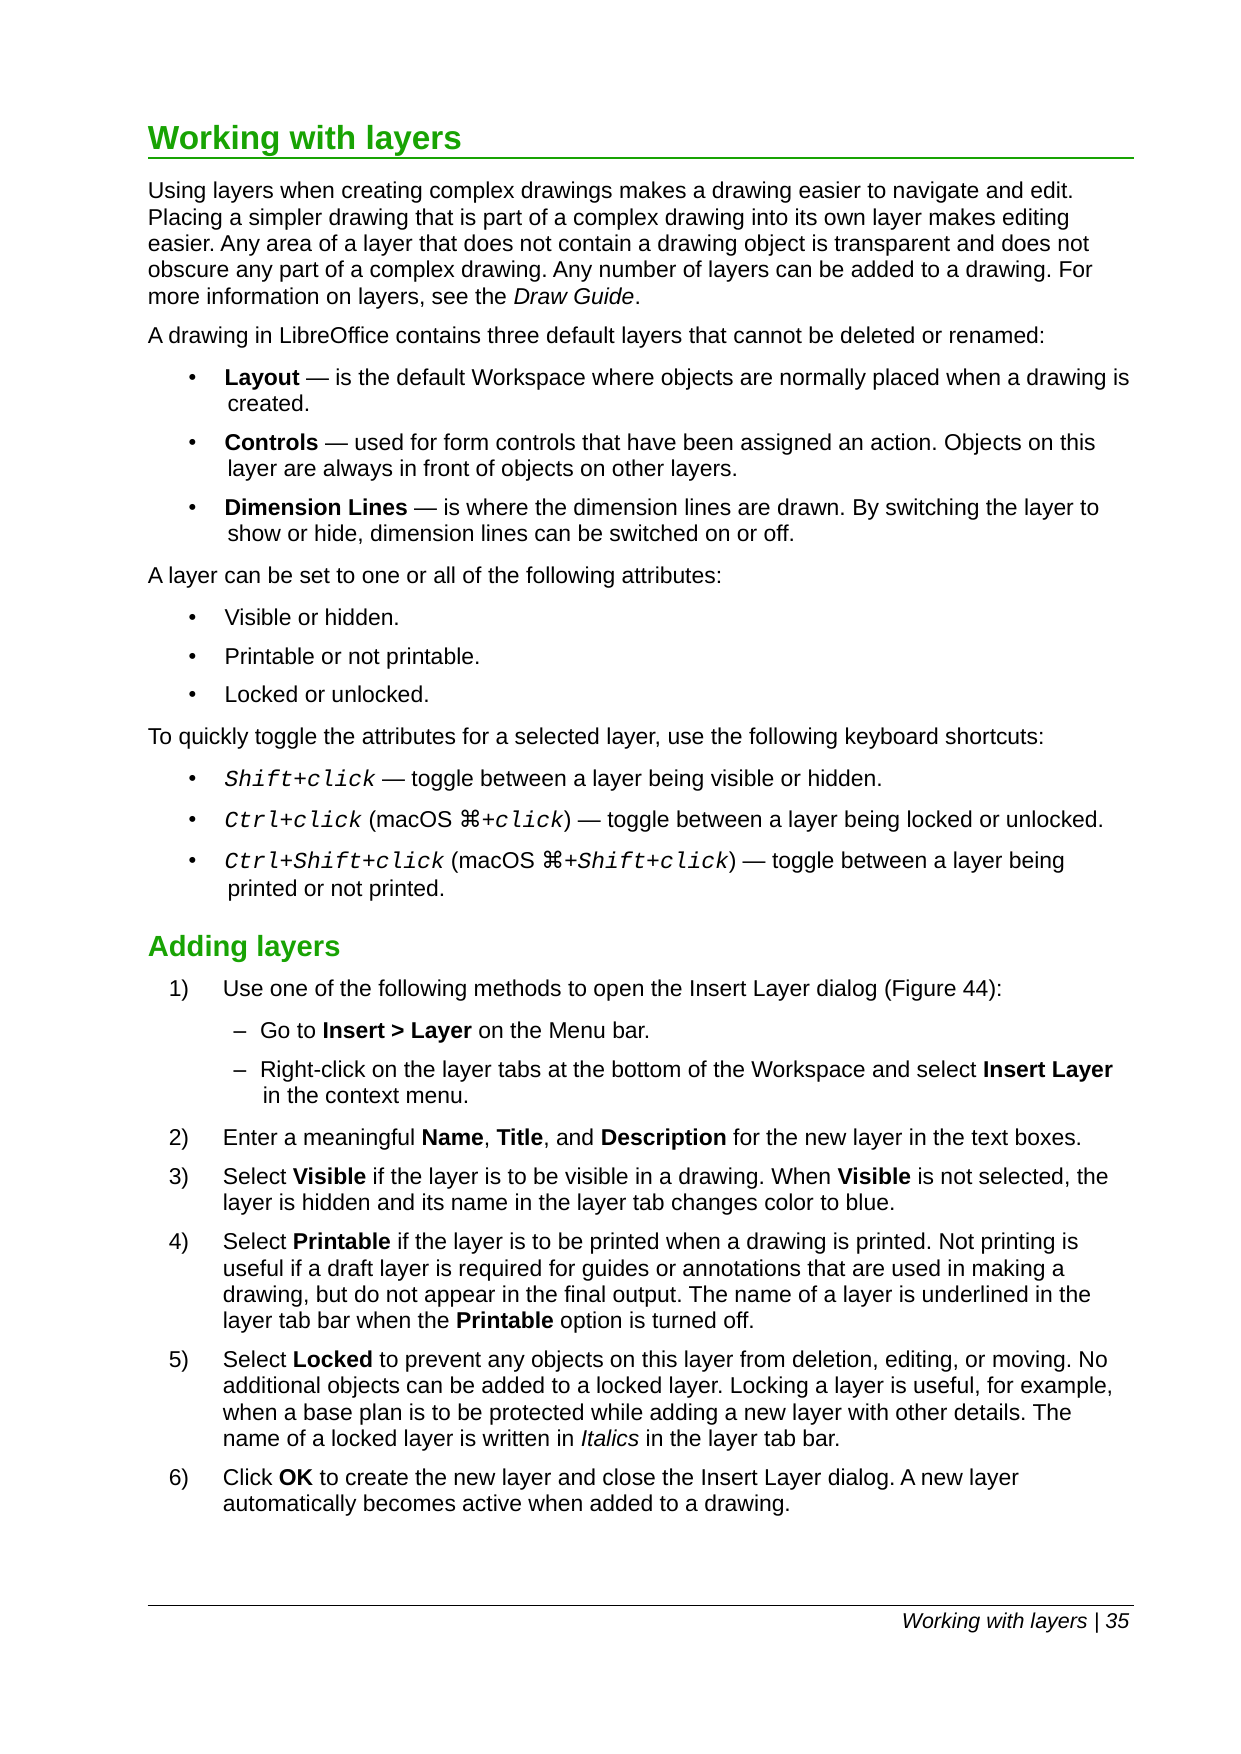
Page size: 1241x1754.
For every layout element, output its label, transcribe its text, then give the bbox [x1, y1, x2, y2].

list Ctrl+Shift+click (macOS ⌘+Shift+click) — toggle between a layer being printed or not printed. [185, 844, 1134, 904]
text A drawing in LibreOffice contains three default layers that cannot be deleted or renamed: [148, 322, 1134, 348]
text A layer can be set to one or all of the following attributes: [148, 562, 1134, 588]
list Controls — used for form controls that have been assigned an action. Objects on this layer are always in front of objects on other layers. [185, 426, 1134, 481]
list Use one of the following methods to open the Insert Layer dialog (Figure 44): [189, 975, 1134, 1002]
subtitle Adding layers [148, 929, 1134, 963]
list Enter a meaningful Name, Title, and Description for the new layer in the text boxes. [189, 1124, 1134, 1150]
list Layout — is the default Workspace where objects are normally placed when a drawing is created. [185, 361, 1134, 416]
list Shift+click — toggle between a layer being visible or hidden. [185, 762, 1134, 793]
list Dimension Lines — is where the dimension lines are drawn. By switching the layer to show or hide, dimension lines can be switched on or off. [185, 491, 1134, 549]
list Ctrl+click (macOS ⌘+click) — toggle between a layer being locked or unlocked. [185, 803, 1134, 834]
list Visible or hidden. [185, 601, 1134, 630]
list Click OK to create the new layer and close the Insert Layer dialog. A new layer automatically becomes active when added to a drawing. [189, 1464, 1134, 1517]
subtitle Working with layers [148, 118, 1134, 157]
list Go to Insert > Layer on the Menu bar. [230, 1014, 1134, 1043]
text To quickly toggle the attributes for a selected layer, use the following keyboard shortcuts: [148, 723, 1134, 749]
list Select Visible if the layer is to be visible in a drawing. When Visible is not selected, the layer is hidden and its name in the layer tab changes color to blue. [189, 1163, 1134, 1216]
list Printable or not printable. [185, 640, 1134, 669]
list Select Locked to prevent any objects on this layer from deletion, editing, or moving. No additional objects can be added to a locked layer. Locking a layer is useful, for example, when a base plan is to be protected while adding a new layer with other details. The name of a locked layer is written in Italics in the layer tab bar. [189, 1346, 1134, 1451]
text Using layers when creating complex drawings makes a drawing easier to navigate and edit. Placing a simpler drawing that is part of a complex drawing into its own layer makes editing easier. Any area of a layer that does not contain a drawing object is transparent and does not obscure any part of a complex drawing. Any number of layers can be added to a drawing. For more information on layers, see the Draw Guide. [148, 177, 1134, 309]
list Select Printable if the layer is to be printed when a drawing is printed. Not printing is useful if a draft layer is required for guides or annotations that are used in making a drawing, but do not appear in the final output. The name of a layer is underlined in the layer tab bar when the Printable option is turned off. [189, 1228, 1134, 1333]
list Locked or unlocked. [185, 678, 1134, 711]
list Right-click on the layer tabs at the bottom of the Workspace and select Insert Layer in the context menu. [230, 1053, 1134, 1112]
